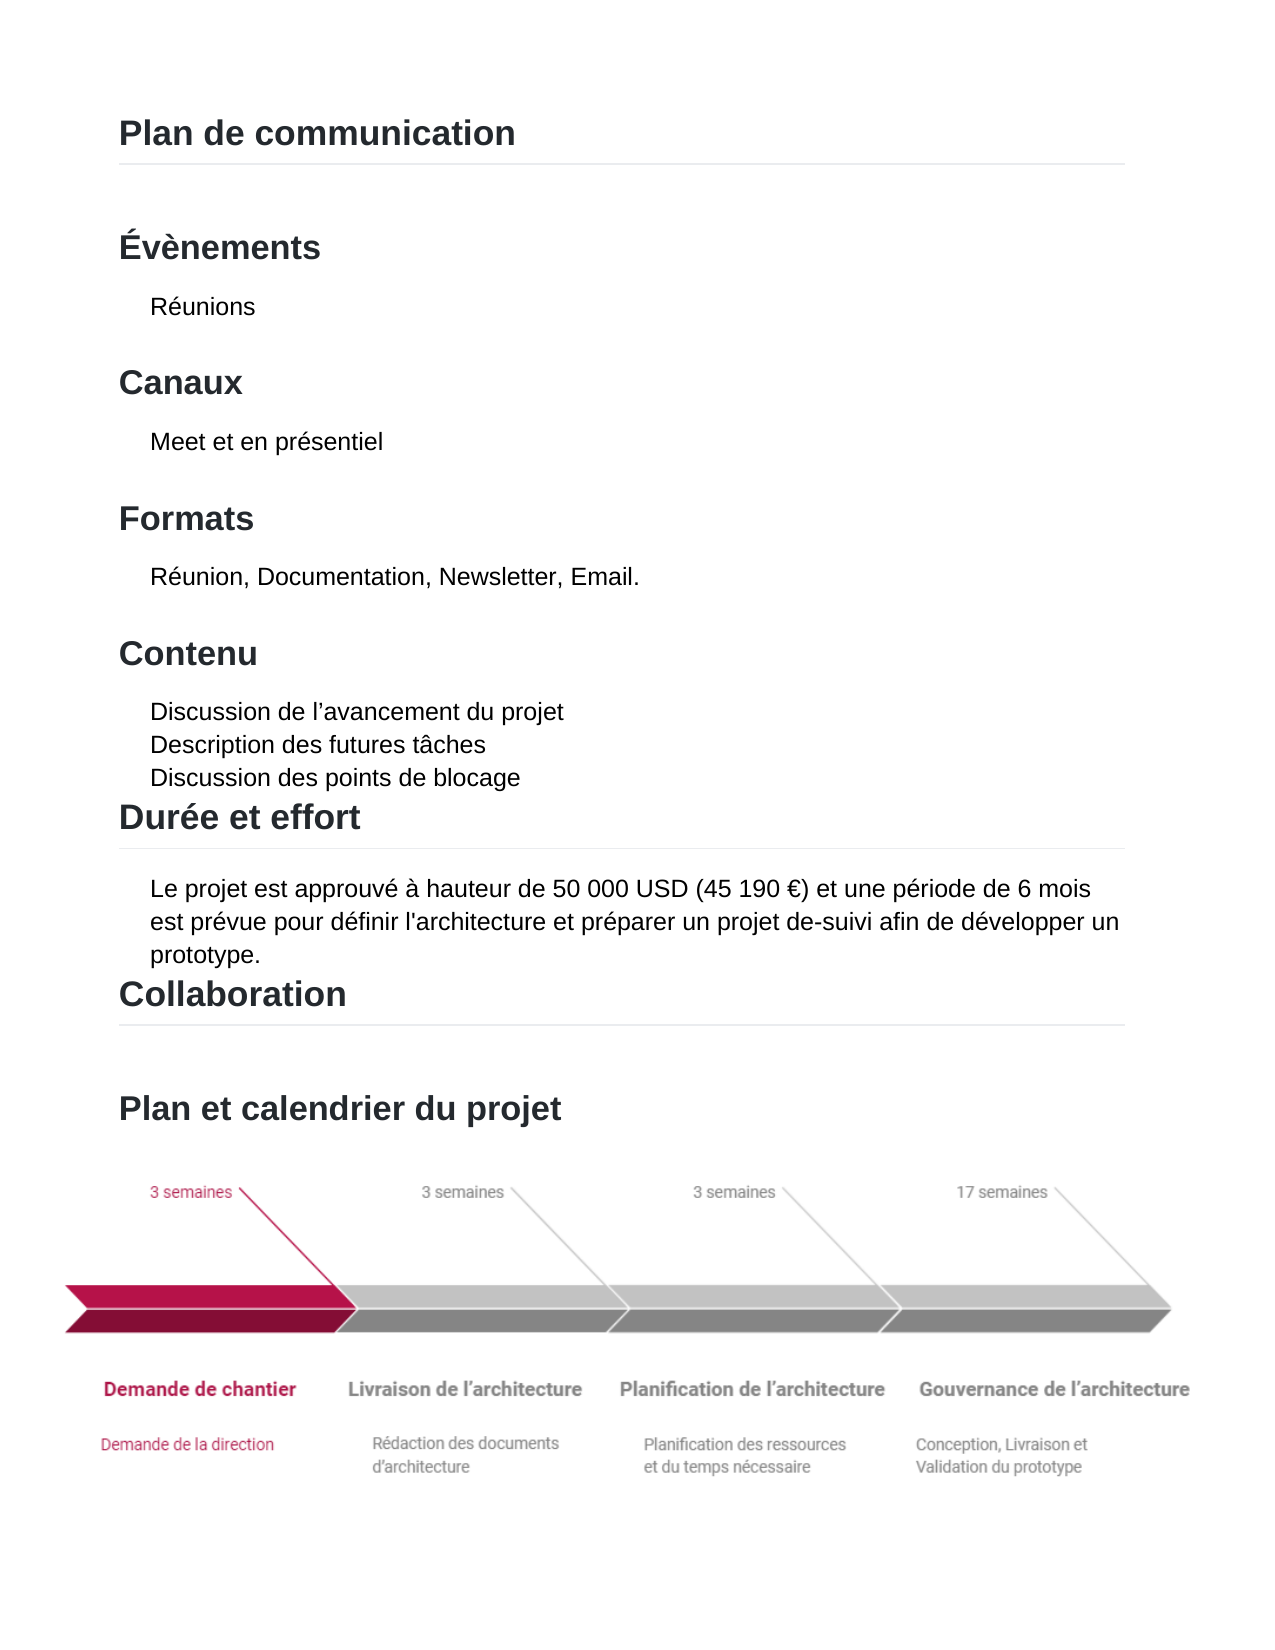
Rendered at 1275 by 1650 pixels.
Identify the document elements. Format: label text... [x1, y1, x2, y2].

subtitle Canaux [119, 362, 1125, 402]
subtitle Collaboration [119, 973, 1125, 1024]
subtitle Plan de communication [119, 112, 1125, 163]
subtitle Formats [119, 498, 1125, 537]
subtitle Contenu [119, 633, 1125, 672]
text Réunion, Documentation, Newsletter, Email. [150, 562, 1125, 591]
text Discussion des points de blocage [150, 763, 1125, 792]
text Le projet est approuvé à hauteur de 50 000 USD (45 190 €) et une période de 6 mois est prévue pour définir l'architecture et préparer un projet de-suivi afin de développer un prototype. [150, 874, 1125, 969]
text Réunions [150, 292, 1125, 321]
text Meet et en présentiel [150, 427, 1125, 456]
text Description des futures tâches [150, 730, 1125, 759]
subtitle Plan et calendrier du projet [119, 1088, 1125, 1128]
text Discussion de l’avancement du projet [150, 697, 1125, 726]
subtitle Évènements [119, 227, 1125, 267]
subtitle Durée et effort [119, 796, 1125, 848]
